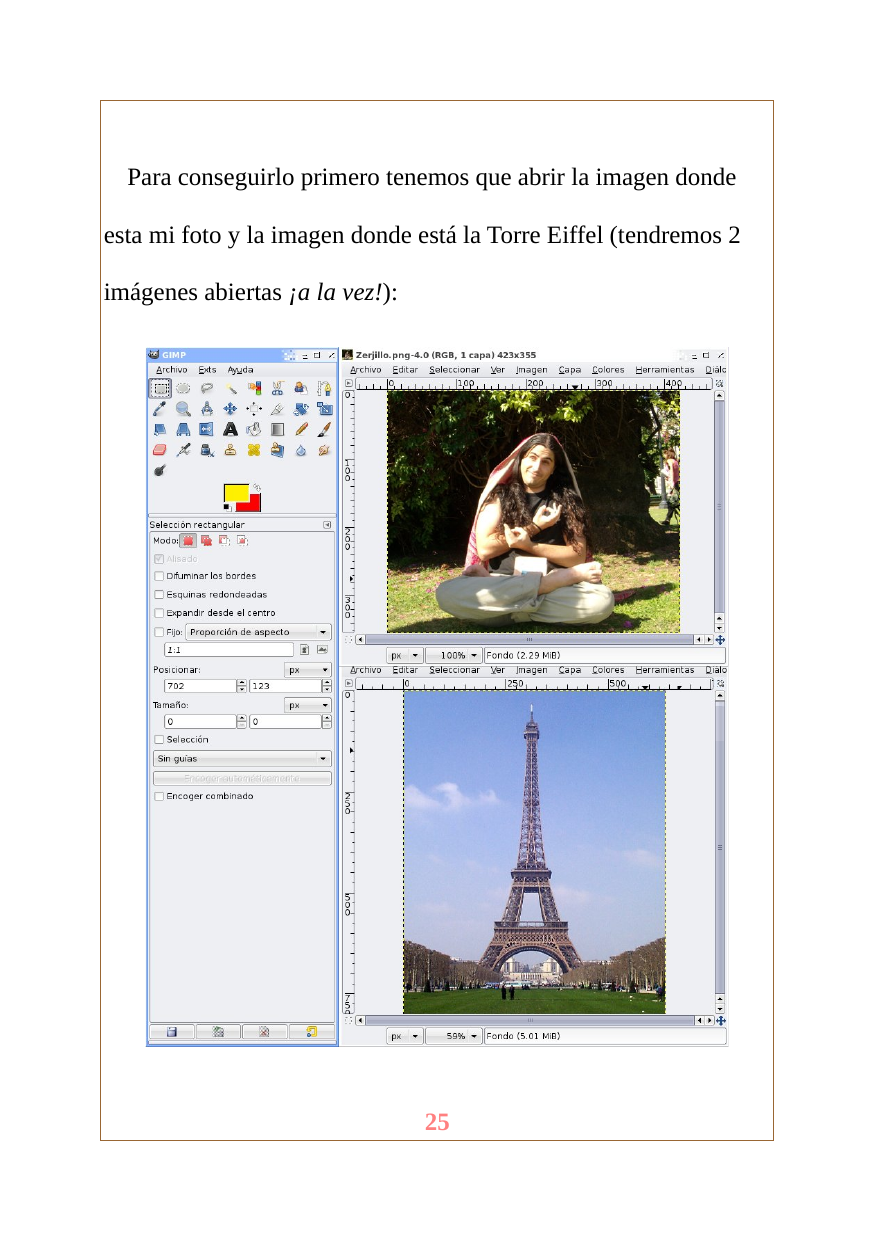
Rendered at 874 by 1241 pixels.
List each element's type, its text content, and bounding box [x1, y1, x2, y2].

picture [145, 347, 729, 1047]
text Para conseguirlo primero tenemos que abrir la imagen donde esta mi foto y la imagen donde está la Torre Eiffel (tendremos 2 imágenes abiertas ¡a la vez!): [103, 162, 771, 306]
